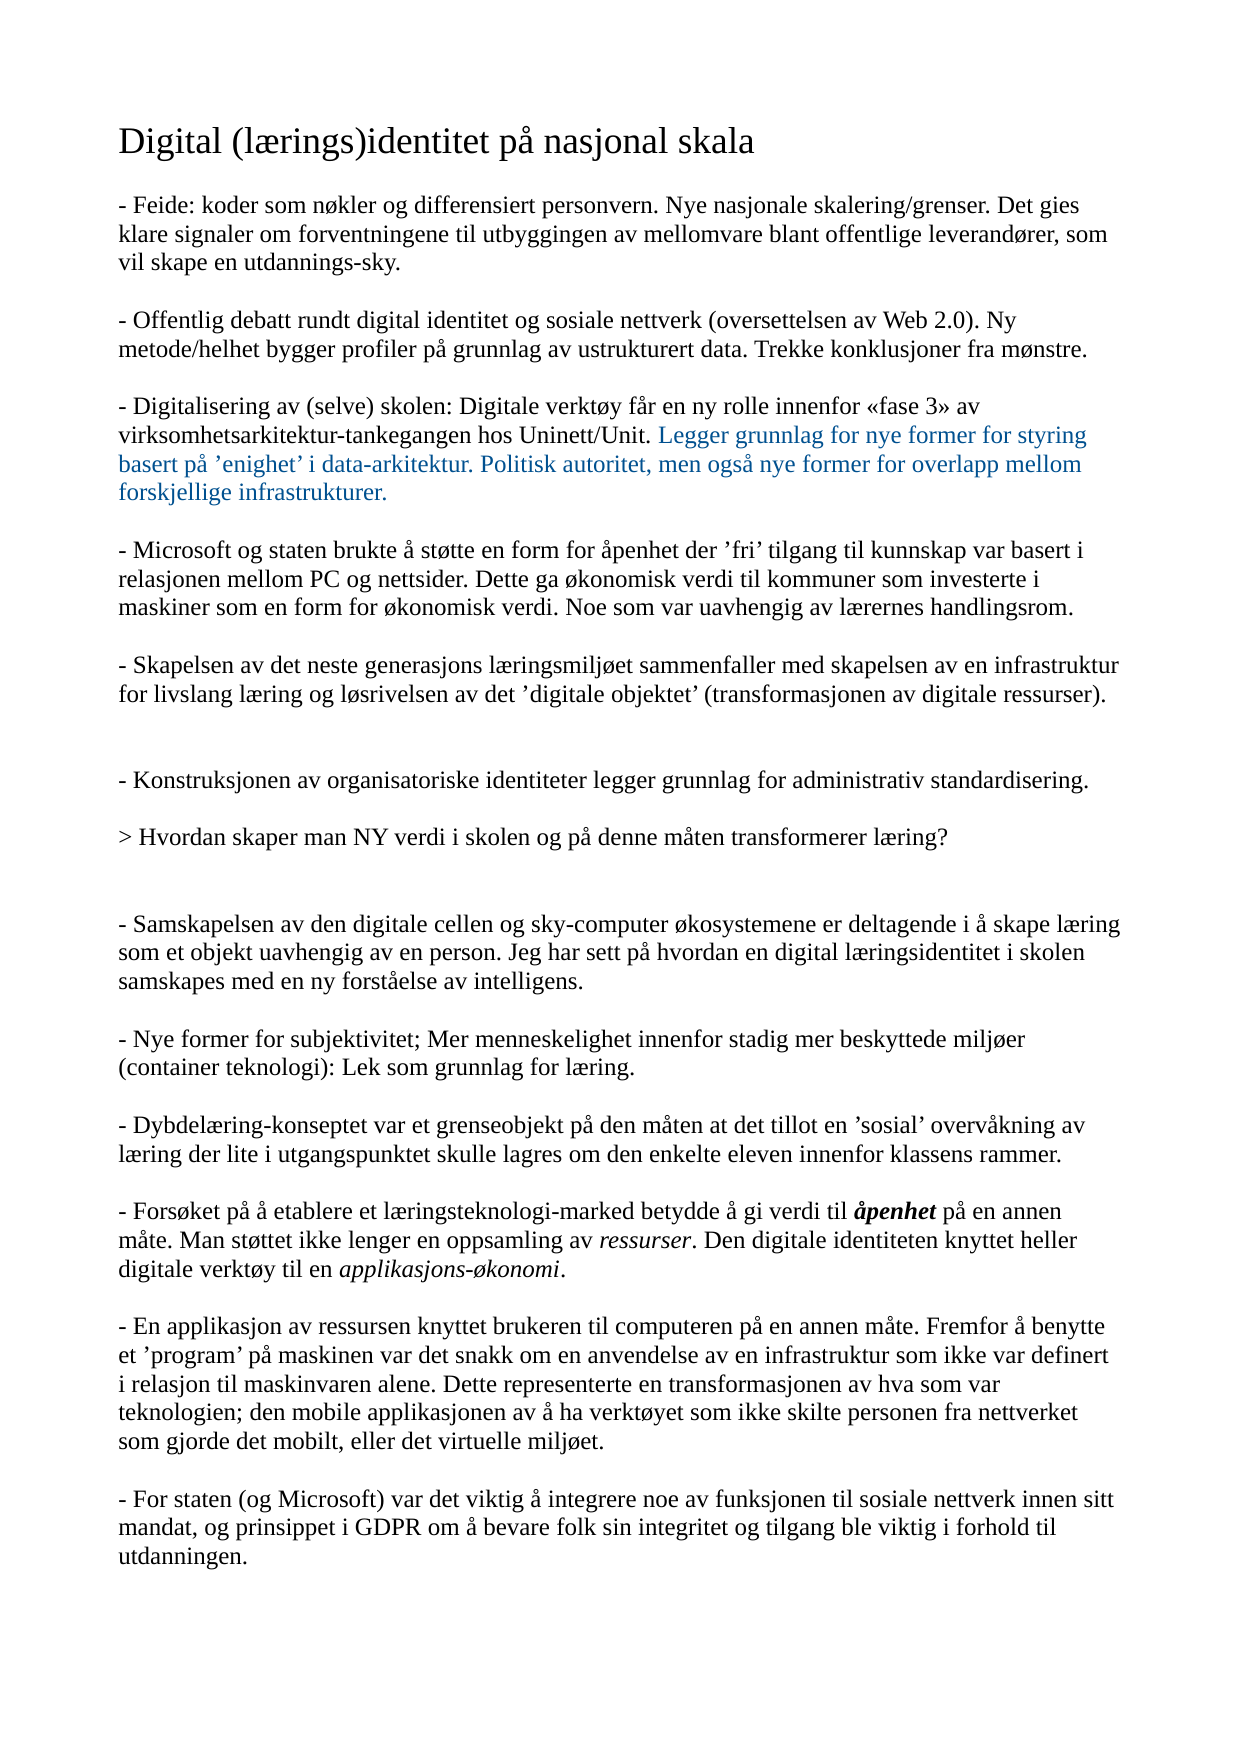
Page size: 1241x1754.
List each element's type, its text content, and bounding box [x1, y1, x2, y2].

text Digital (lærings)identitet på nasjonal skala [118, 118, 1122, 161]
text - Konstruksjonen av organisatoriske identiteter legger grunnlag for administrativ standardisering. [118, 765, 1122, 794]
text - Skapelsen av det neste generasjons læringsmiljøet sammenfaller med skapelsen av en infrastruktur for livslang læring og løsrivelsen av det ’digitale objektet’ (transformasjonen av digitale ressurser). [118, 650, 1122, 707]
text - Offentlig debatt rundt digital identitet og sosiale nettverk (oversettelsen av Web 2.0). Ny metode/helhet bygger profiler på grunnlag av ustrukturert data. Trekke konklusjoner fra mønstre. [118, 305, 1122, 362]
text > Hvordan skaper man NY verdi i skolen og på denne måten transformerer læring? [118, 822, 1122, 851]
text - Forsøket på å etablere et læringsteknologi-marked betydde å gi verdi til åpenhet på en annen måte. Man støttet ikke lenger en oppsamling av ressurser. Den digitale identiteten knyttet heller digitale verktøy til en applikasjons-økonomi. [118, 1196, 1122, 1282]
text - Nye former for subjektivitet; Mer menneskelighet innenfor stadig mer beskyttede miljøer (container teknologi): Lek som grunnlag for læring. [118, 1024, 1122, 1081]
text - For staten (og Microsoft) var det viktig å integrere noe av funksjonen til sosiale nettverk innen sitt mandat, og prinsippet i GDPR om å bevare folk sin integritet og tilgang ble viktig i forhold til utdanningen. [118, 1484, 1122, 1570]
text - Feide: koder som nøkler og differensiert personvern. Nye nasjonale skalering/grenser. Det gies klare signaler om forventningene til utbyggingen av mellomvare blant offentlige leverandører, som vil skape en utdannings-sky. [118, 190, 1122, 276]
text - Dybdelæring-konseptet var et grenseobjekt på den måten at det tillot en ’sosial’ overvåkning av læring der lite i utgangspunktet skulle lagres om den enkelte eleven innenfor klassens rammer. [118, 1110, 1122, 1167]
text - Microsoft og staten brukte å støtte en form for åpenhet der ’fri’ tilgang til kunnskap var basert i relasjonen mellom PC og nettsider. Dette ga økonomisk verdi til kommuner som investerte i maskiner som en form for økonomisk verdi. Noe som var uavhengig av lærernes handlingsrom. [118, 535, 1122, 621]
text - En applikasjon av ressursen knyttet brukeren til computeren på en annen måte. Fremfor å benytte et ’program’ på maskinen var det snakk om en anvendelse av en infrastruktur som ikke var definert i relasjon til maskinvaren alene. Dette representerte en transformasjonen av hva som var teknologien; den mobile applikasjonen av å ha verktøyet som ikke skilte personen fra nettverket som gjorde det mobilt, eller det virtuelle miljøet. [118, 1311, 1122, 1455]
text - Digitalisering av (selve) skolen: Digitale verktøy får en ny rolle innenfor «fase 3» av virksomhetsarkitektur-tankegangen hos Uninett/Unit. Legger grunnlag for nye former for styring basert på ’enighet’ i data-arkitektur. Politisk autoritet, men også nye former for overlapp mellom forskjellige infrastrukturer. [118, 391, 1122, 506]
text - Samskapelsen av den digitale cellen og sky-computer økosystemene er deltagende i å skape læring som et objekt uavhengig av en person. Jeg har sett på hvordan en digital læringsidentitet i skolen samskapes med en ny forståelse av intelligens. [118, 909, 1122, 995]
